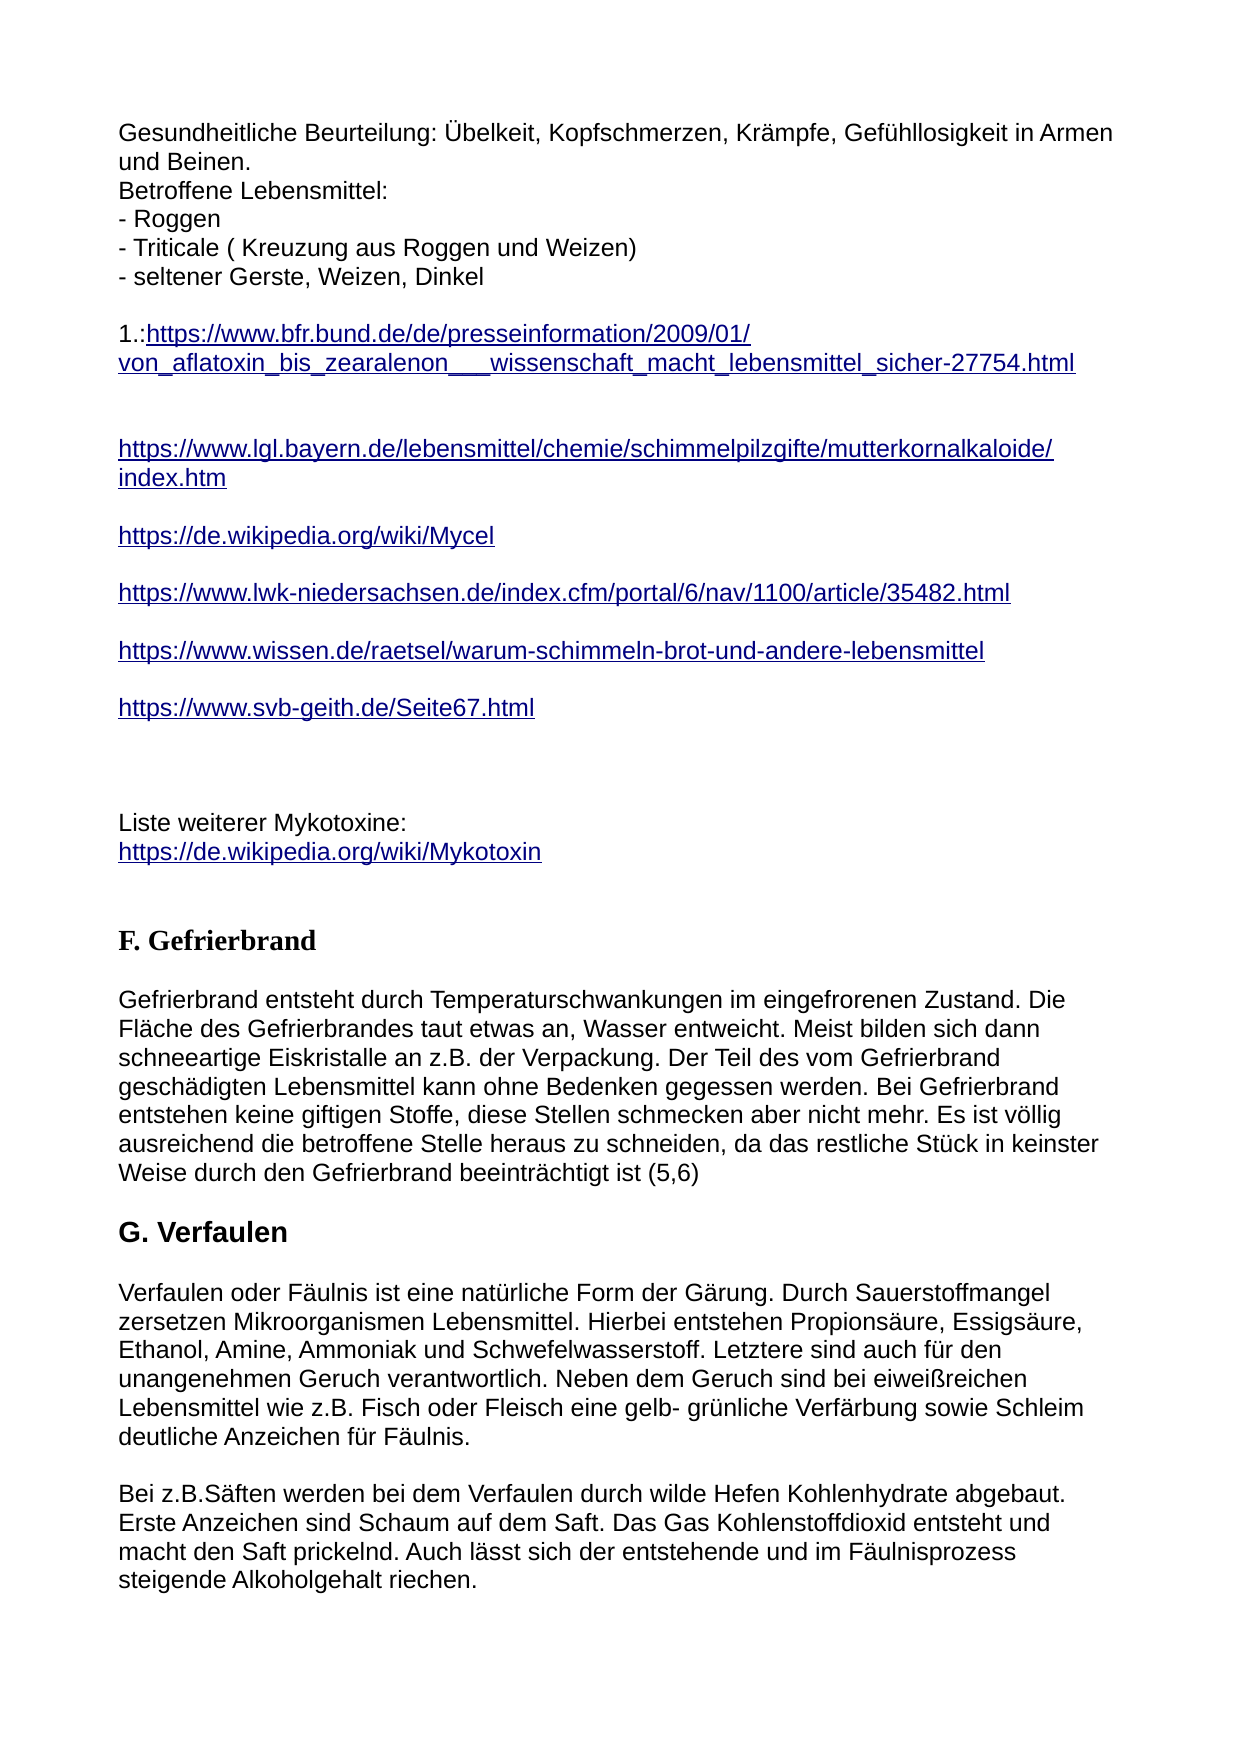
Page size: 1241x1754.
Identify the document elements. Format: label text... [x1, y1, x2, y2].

text https://www.svb-geith.de/Seite67.html [118, 693, 1122, 722]
text - seltener Gerste, Weizen, Dinkel [118, 262, 1122, 291]
text Gesundheitliche Beurteilung: Übelkeit, Kopfschmerzen, Krämpfe, Gefühllosigkeit in Armen und Beinen. [118, 118, 1122, 176]
text https://www.wissen.de/raetsel/warum-schimmeln-brot-und-andere-lebensmittel [118, 636, 1122, 664]
text https://de.wikipedia.org/wiki/Mykotoxin [118, 837, 1122, 866]
text https://www.lwk-niedersachsen.de/index.cfm/portal/6/nav/1100/article/35482.html [118, 578, 1122, 607]
text 1.:https://www.bfr.bund.de/de/presseinformation/2009/01/von_aflatoxin_bis_zearalenon___wissenschaft_macht_lebensmittel_sicher-27754.html [118, 319, 1122, 377]
text https://de.wikipedia.org/wiki/Mycel [118, 521, 1122, 549]
text https://www.lgl.bayern.de/lebensmittel/chemie/schimmelpilzgifte/mutterkornalkaloide/index.htm [118, 434, 1122, 492]
text Bei z.B.Säften werden bei dem Verfaulen durch wilde Hefen Kohlenhydrate abgebaut. Erste Anzeichen sind Schaum auf dem Saft. Das Gas Kohlenstoffdioxid entsteht und macht den Saft prickelnd. Auch lässt sich der entstehende und im Fäulnisprozess steigende Alkoholgehalt riechen. [118, 1479, 1122, 1594]
text Gefrierbrand entsteht durch Temperaturschwankungen im eingefrorenen Zustand. Die Fläche des Gefrierbrandes taut etwas an, Wasser entweicht. Meist bilden sich dann schneeartige Eiskristalle an z.B. der Verpackung. Der Teil des vom Gefrierbrand geschädigten Lebensmittel kann ohne Bedenken gegessen werden. Bei Gefrierbrand entstehen keine giftigen Stoffe, diese Stellen schmecken aber nicht mehr. Es ist völlig ausreichend die betroffene Stelle heraus zu schneiden, da das restliche Stück in keinster Weise durch den Gefrierbrand beeinträchtigt ist (5,6) [118, 985, 1122, 1187]
text G. Verfaulen [118, 1215, 1122, 1249]
text - Roggen [118, 204, 1122, 233]
text Verfaulen oder Fäulnis ist eine natürliche Form der Gärung. Durch Sauerstoffmangel zersetzen Mikroorganismen Lebensmittel. Hierbei entstehen Propionsäure, Essigsäure, Ethanol, Amine, Ammoniak und Schwefelwasserstoff. Letztere sind auch für den unangenehmen Geruch verantwortlich. Neben dem Geruch sind bei eiweißreichen Lebensmittel wie z.B. Fisch oder Fleisch eine gelb- grünliche Verfärbung sowie Schleim deutliche Anzeichen für Fäulnis. [118, 1278, 1122, 1450]
text - Triticale ( Kreuzung aus Roggen und Weizen) [118, 233, 1122, 262]
text Liste weiterer Mykotoxine: [118, 808, 1122, 837]
text Betroffene Lebensmittel: [118, 176, 1122, 204]
text F. Gefrierbrand [118, 923, 1122, 957]
